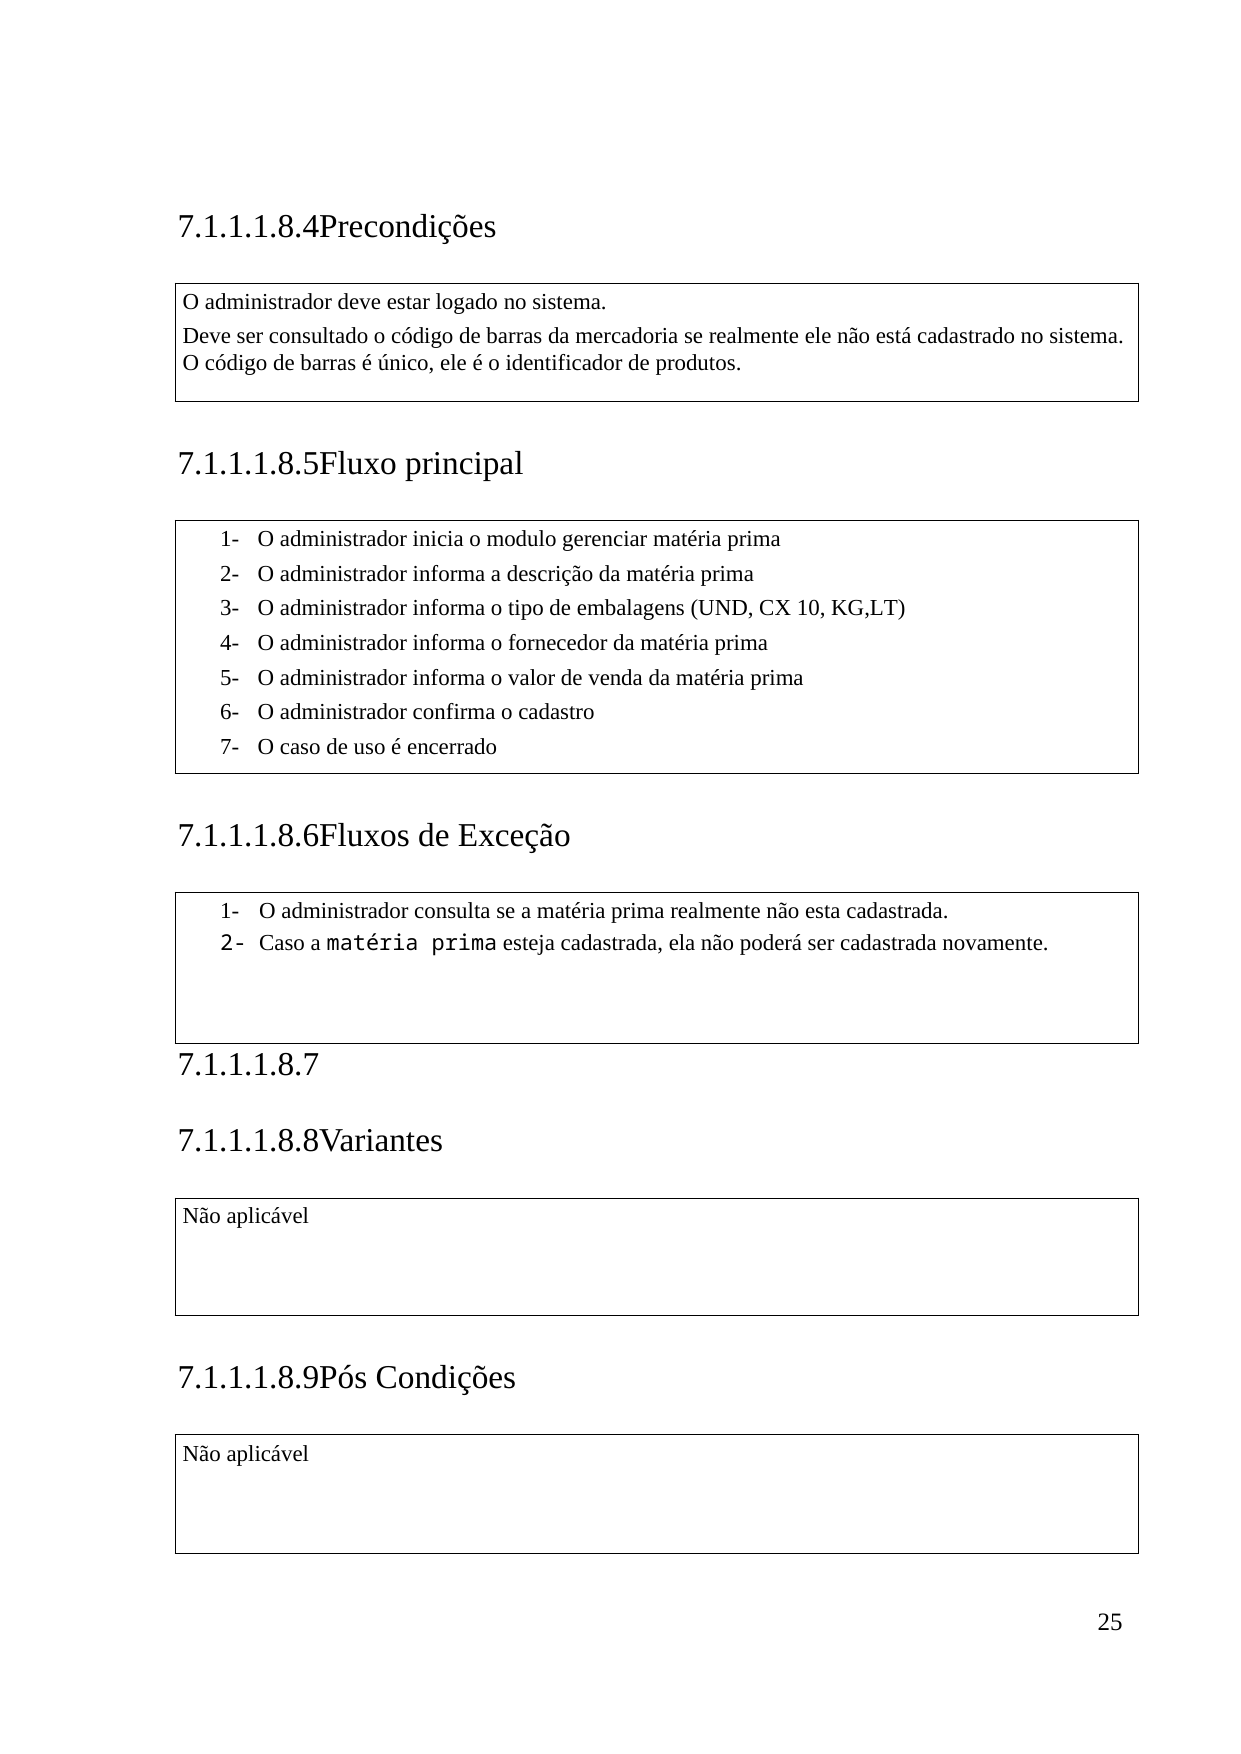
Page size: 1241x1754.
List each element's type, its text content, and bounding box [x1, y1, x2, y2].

subtitle Precondições [177, 206, 1122, 244]
table_header O administrador inicia o modulo gerenciar matéria prima O administrador informa a descrição da matéria prima O administrador informa o tipo de embalagens (UND, CX 10, KG,LT) O administrador informa o fornecedor da matéria prima O administrador informa o valor de venda da matéria prima O administrador confirma o cadastro O caso de uso é encerrado [176, 521, 1138, 773]
subtitle Pós Condições [177, 1358, 1122, 1396]
table_header Não aplicável [176, 1199, 1138, 1315]
subtitle Variantes [177, 1121, 1122, 1159]
subtitle Fluxos de Exceção [177, 815, 1122, 853]
table_header Não aplicável [176, 1435, 1138, 1552]
table_header O administrador consulta se a matéria prima realmente não esta cadastrada. Caso a matéria prima esteja cadastrada, ela não poderá ser cadastrada novamente. [176, 893, 1138, 1043]
table_header O administrador deve estar logado no sistema. Deve ser consultado o código de barras da mercadoria se realmente ele não está cadastrado no sistema. O código de barras é único, ele é o identificador de produtos. [176, 284, 1138, 401]
subtitle Fluxo principal [177, 443, 1122, 481]
